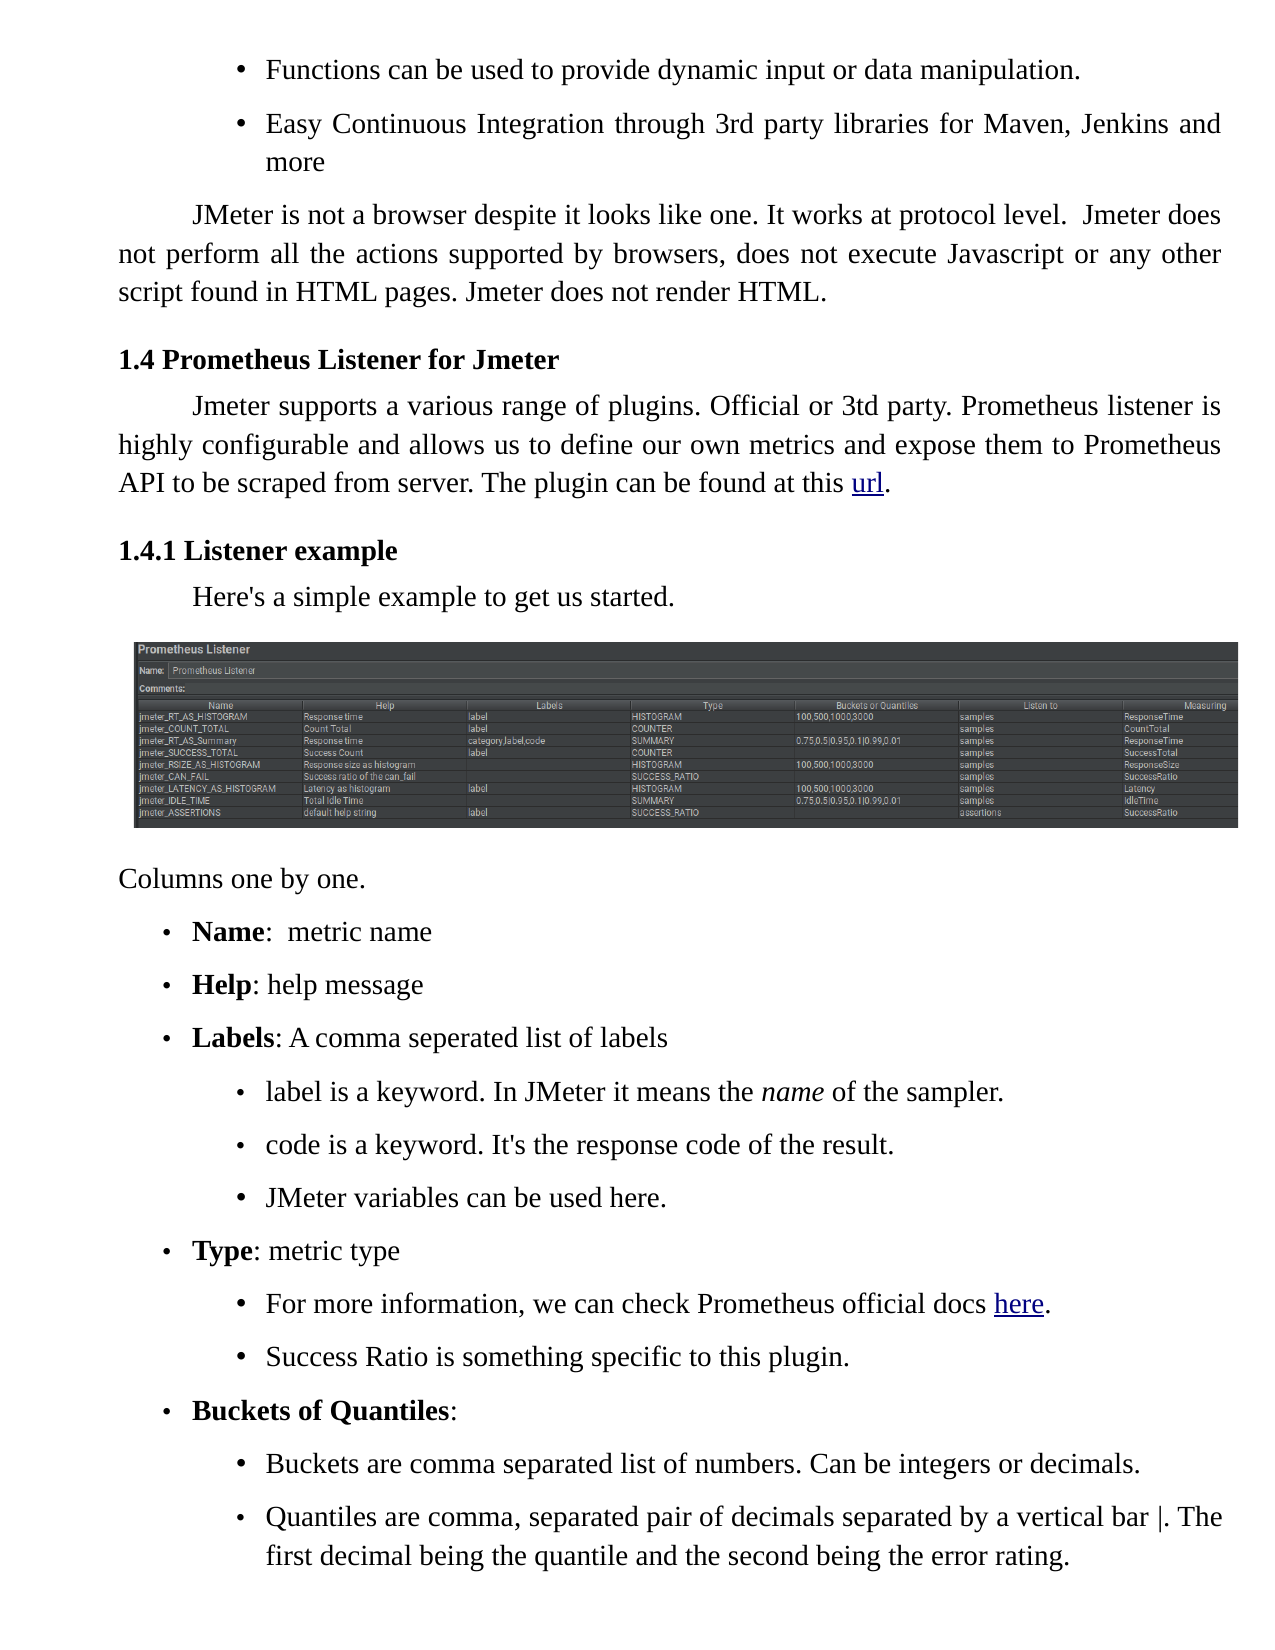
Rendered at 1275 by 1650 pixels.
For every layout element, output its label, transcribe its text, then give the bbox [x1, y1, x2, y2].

list Type: metric type [162, 1233, 1222, 1267]
list code is a keyword. It's the response code of the result. [236, 1127, 1222, 1160]
text Jmeter supports a various range of plugins. Official or 3td party. Prometheus listener is highly configurable and allows us to define our own metrics and expose them to Prometheus API to be scraped from server. The plugin can be found at this url. [118, 388, 1222, 499]
picture [133, 642, 1239, 828]
list Name: metric name [162, 914, 1222, 948]
list Quantiles are comma, separated pair of decimals separated by a vertical bar |. The first decimal being the quantile and the second being the error rating. [236, 1499, 1222, 1571]
list Labels: A comma seperated list of labels [162, 1021, 1222, 1054]
list Easy Continuous Integration through 3rd party libraries for Maven, Jenkins and more [236, 106, 1222, 178]
list JMeter variables can be used here. [236, 1180, 1222, 1213]
text Columns one by one. [118, 861, 1222, 895]
list Help: help message [162, 967, 1222, 1001]
list Success Ratio is something specific to this plugin. [236, 1339, 1222, 1373]
text JMeter is not a browser despite it looks like one. It works at protocol level. Jmeter does not perform all the actions supported by browsers, does not execute Javascript or any other script found in HTML pages. Jmeter does not render HTML. [118, 197, 1222, 308]
list label is a keyword. In JMeter it means the name of the sampler. [236, 1074, 1222, 1107]
list Functions can be used to provide dynamic input or data manipulation. [236, 52, 1222, 86]
text Here's a simple example to get us started. [118, 579, 1222, 613]
list Buckets of Quantiles: [162, 1393, 1222, 1426]
list Buckets are comma separated list of numbers. Can be integers or decimals. [236, 1446, 1222, 1479]
subtitle 1.4 Prometheus Listener for Jmeter [118, 342, 1222, 376]
list For more information, we can check Prometheus official docs here. [236, 1286, 1222, 1320]
subtitle 1.4.1 Listener example [118, 533, 1222, 567]
